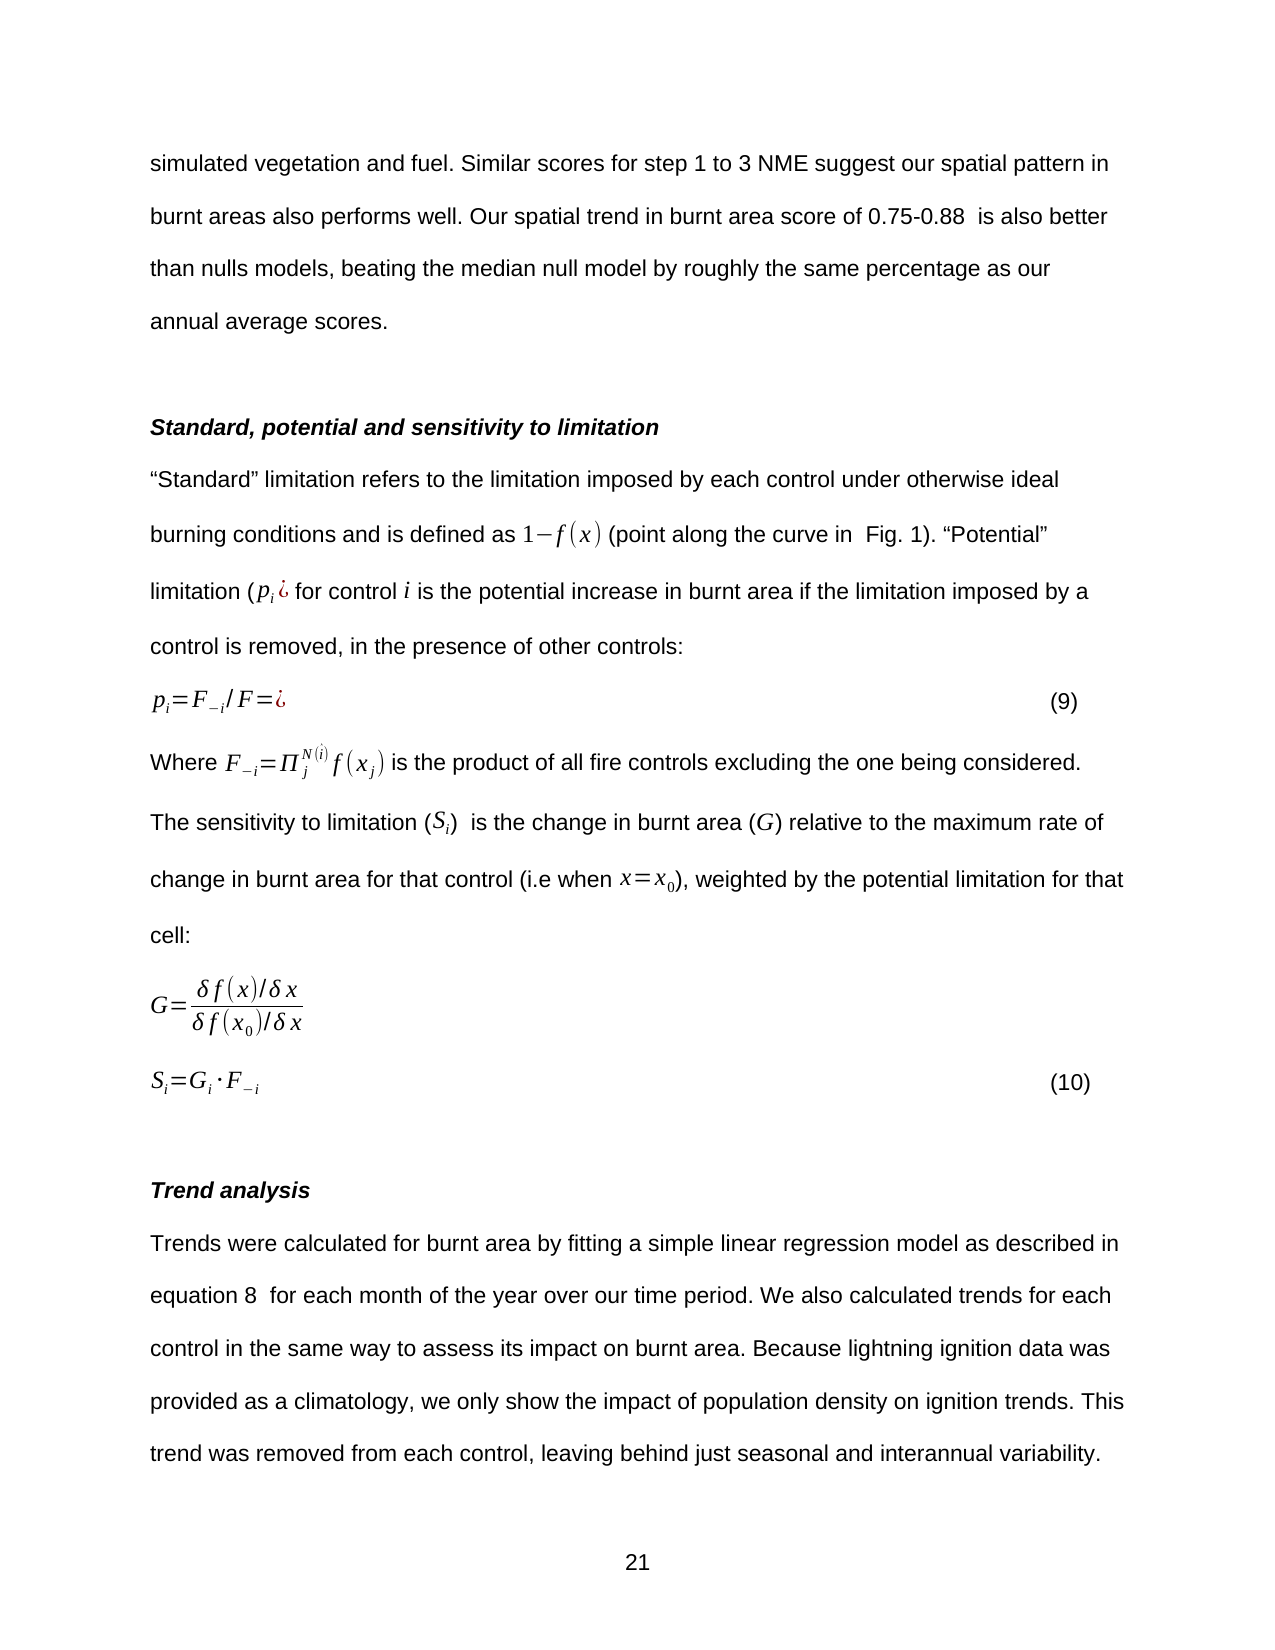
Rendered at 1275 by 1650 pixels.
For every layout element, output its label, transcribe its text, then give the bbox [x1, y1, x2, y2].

text simulated vegetation and fuel. Similar scores for step 1 to 3 NME suggest our spatial pattern in burnt areas also performs well. Our spatial trend in burnt area score of 0.75-0.88 is also better than nulls models, beating the median null model by roughly the same percentage as our annual average scores. [150, 150, 1125, 334]
text (10) [150, 1066, 1125, 1098]
text “Standard” limitation refers to the limitation imposed by each control under otherwise ideal burning conditions and is defined as (point along the curve in Fig. 1). “Potential” limitation ( for control is the potential increase in burnt area if the limitation imposed by a control is removed, in the presence of other controls: [150, 466, 1125, 659]
text Where is the product of all fire controls excluding the one being considered. [150, 743, 1125, 780]
text The sensitivity to limitation () is the change in burnt area () relative to the maximum rate of change in burnt area for that control (i.e when ), weighted by the potential limitation for that cell: [150, 806, 1125, 948]
text Standard, potential and sensitivity to limitation [150, 413, 1125, 440]
text Trends were calculated for burnt area by fitting a simple linear regression model as described in equation 8 for each month of the year over our time period. We also calculated trends for each control in the same way to assess its impact on burnt area. Because lightning ignition data was provided as a climatology, we only show the impact of population density on ignition trends. This trend was removed from each control, leaving behind just seasonal and interannual variability. The impact of the trend in control () is the reconstructed burnt area with the controls trend removed: [150, 1229, 1125, 1467]
text (9) [150, 686, 1125, 717]
text Trend analysis [150, 1177, 1125, 1203]
